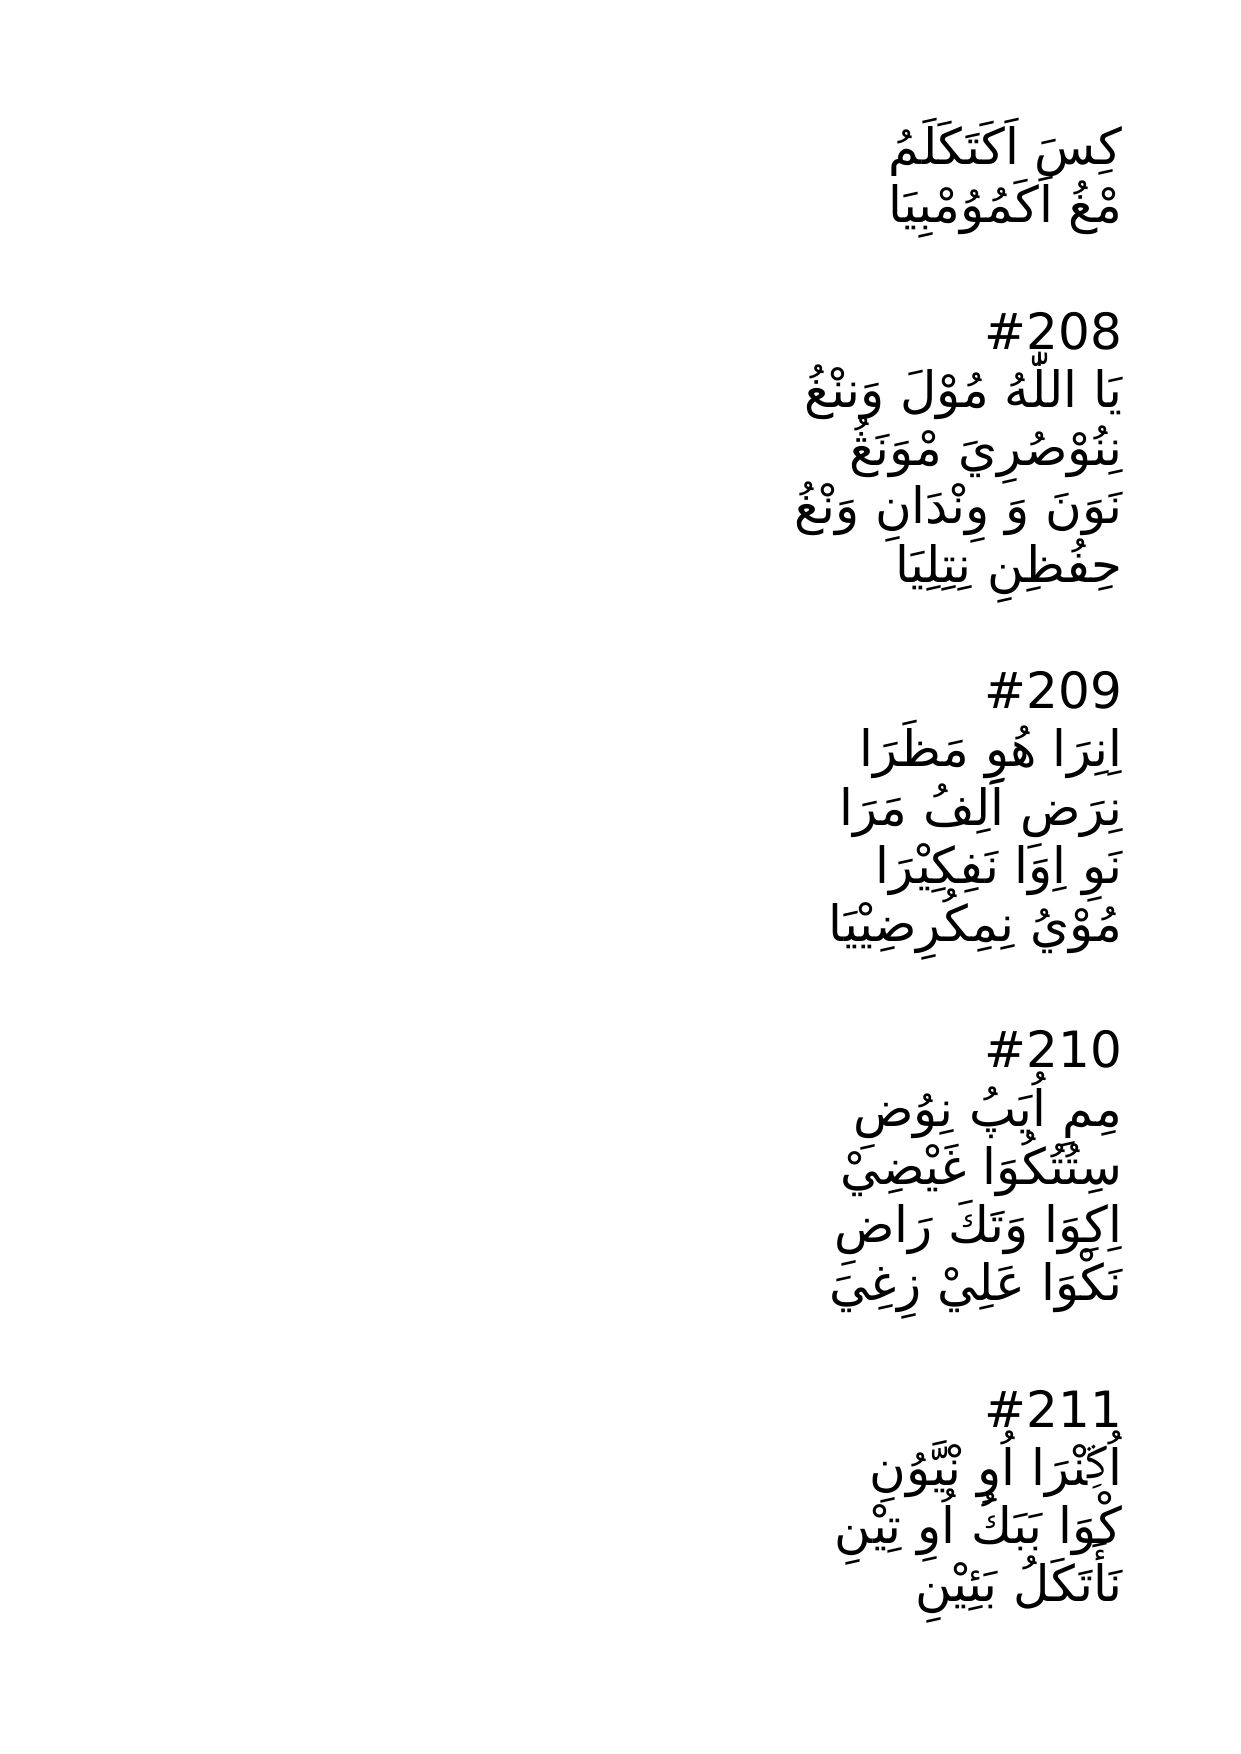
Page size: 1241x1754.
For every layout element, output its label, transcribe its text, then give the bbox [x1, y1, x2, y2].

text نِرَضِ اَلِفُ مَرَا [118, 778, 1122, 837]
text #210 [118, 1021, 1122, 1079]
text نَكْوَا عَلِيْ زِغِيَ [118, 1254, 1122, 1312]
text كِسَ اَكَتَكَلَمُ [118, 118, 1122, 176]
text #211 [118, 1381, 1122, 1439]
text نِنُوْصُرِيَ مْوَنَڠُ [118, 419, 1122, 477]
text #209 [118, 662, 1122, 720]
text اِنِرَا هُوِ مَظَرَا [118, 720, 1122, 778]
text نَأَتَكَلُ بَئِيْنِ [118, 1555, 1122, 1613]
text حِفُظِنِ نِتِلِيَا [118, 536, 1122, 594]
text مُوْيُ نِمِكُرِضِيْيَا [118, 895, 1122, 953]
text مْغُ اَكَمُوُمْبِيَا [118, 176, 1122, 234]
text يَا اللّٰهُ مُوْلَ وَننْغُ [118, 361, 1122, 419]
text مِمِ اُيَپُ نِوُضِ [118, 1079, 1122, 1138]
text كْوَا بَبَكُ اُوِ تِيْنِ [118, 1497, 1122, 1555]
text اُػِنْرَا اُوِ نْيَّوُنِ [118, 1439, 1122, 1497]
text #208 [118, 303, 1122, 361]
text نَوِ اِوَا نَفِكِيْرَا [118, 837, 1122, 895]
text نَوَنَ وَ وِنْدَانِ وَنْغُ [118, 477, 1122, 536]
text اِكِوَا وَتَكَ رَاضِ [118, 1196, 1122, 1254]
text سِتُتُكُوَا غَيْضِيْ [118, 1138, 1122, 1196]
